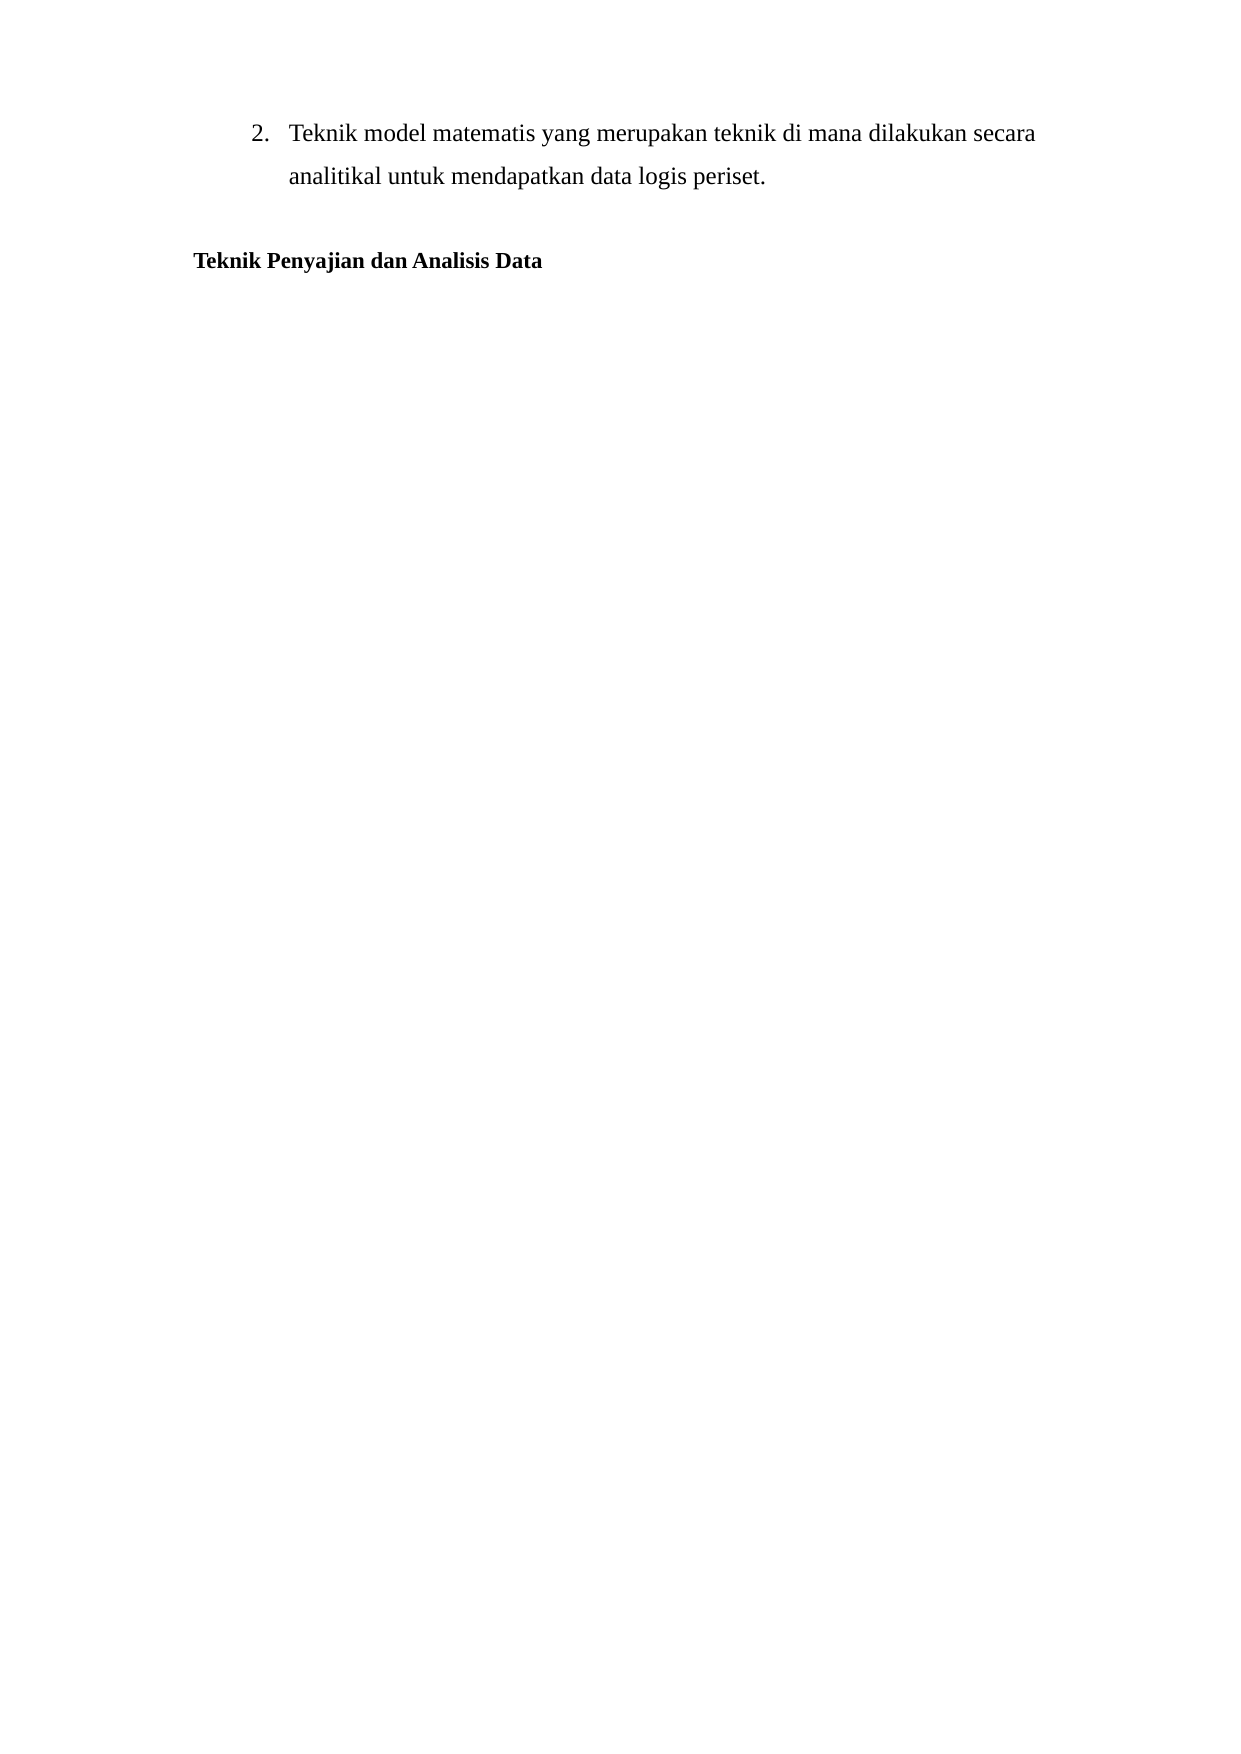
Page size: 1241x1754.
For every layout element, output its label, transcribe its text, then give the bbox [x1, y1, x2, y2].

list Teknik model matematis yang merupakan teknik di mana dilakukan secara analitikal untuk mendapatkan data logis periset. [251, 118, 1122, 190]
subtitle Teknik Penyajian dan Analisis Data [162, 247, 1122, 274]
